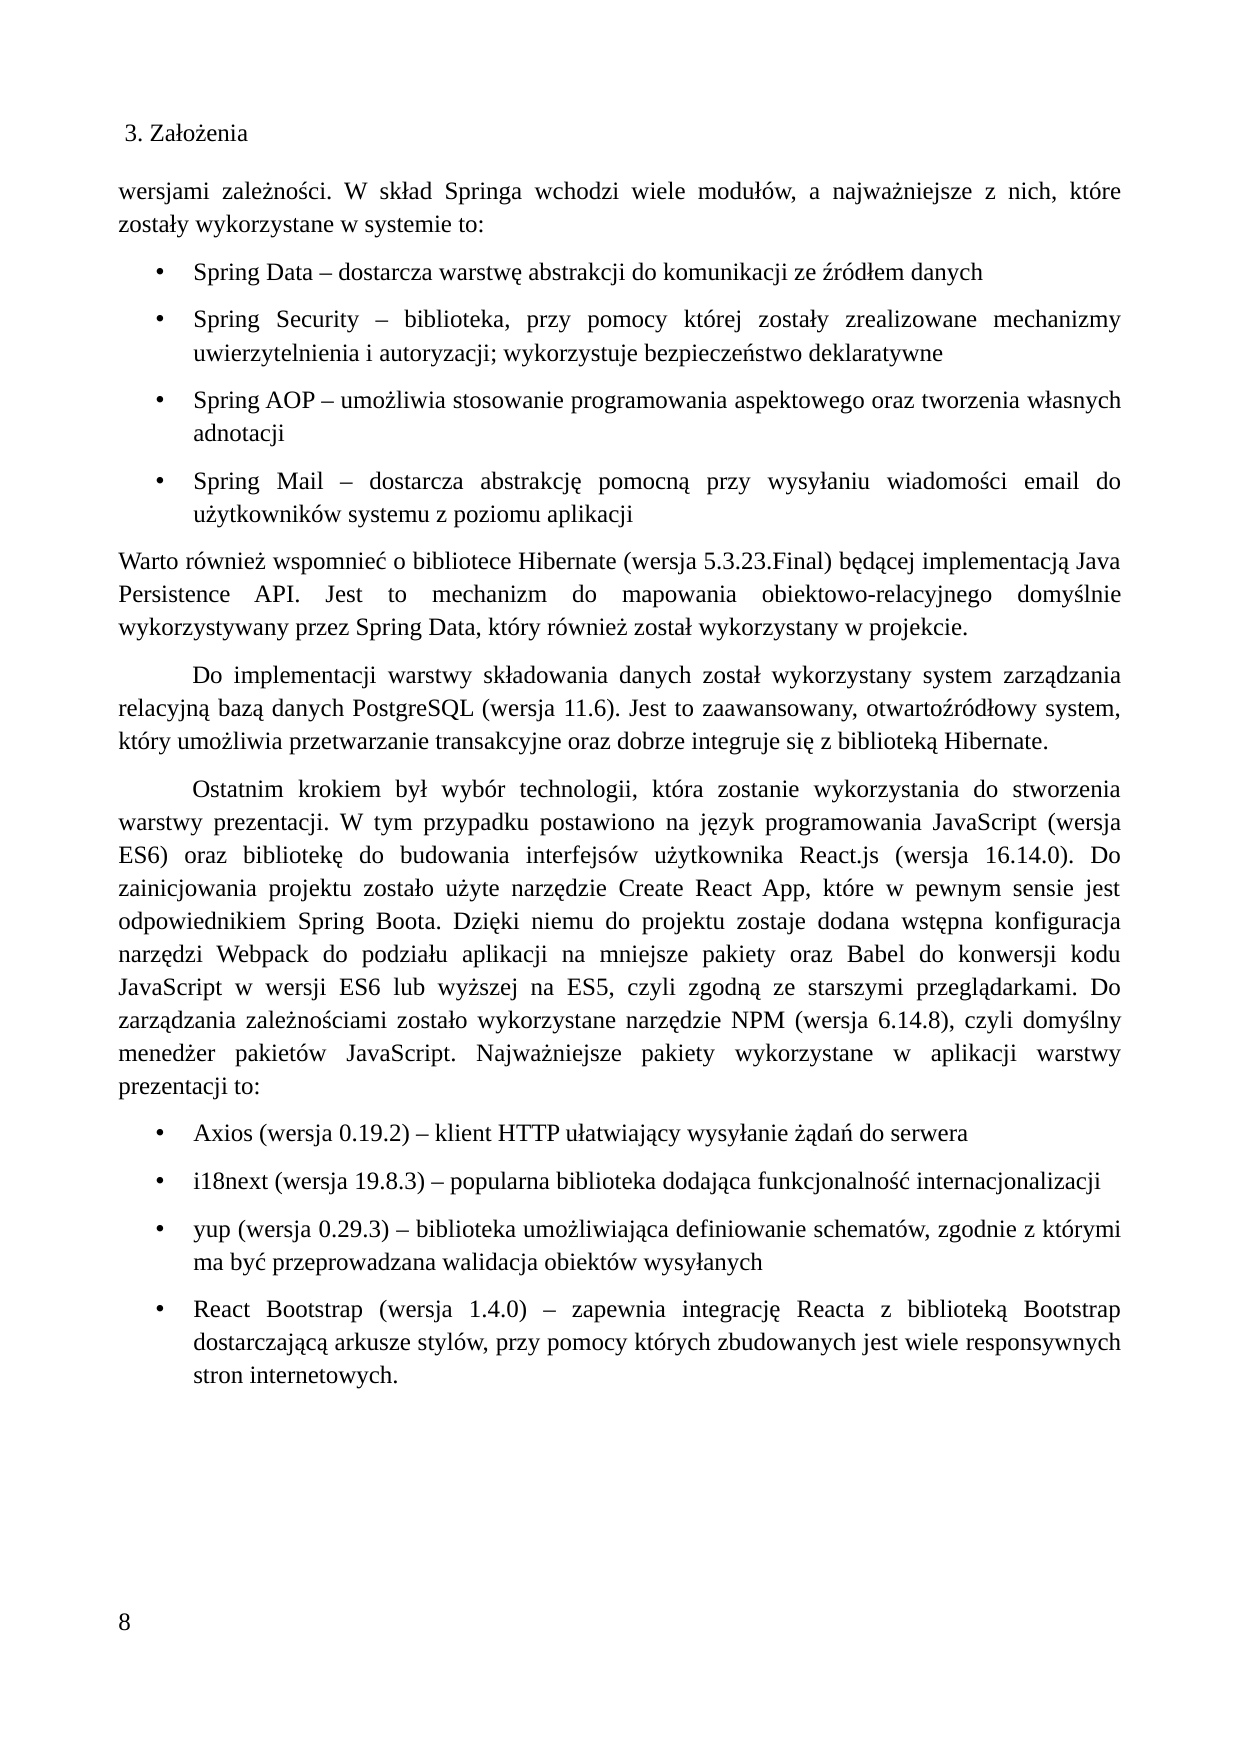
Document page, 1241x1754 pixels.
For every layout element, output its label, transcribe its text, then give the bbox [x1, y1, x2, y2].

list i18next (wersja 19.8.3) – popularna biblioteka dodająca funkcjonalność internacjonalizacji [156, 1166, 1122, 1195]
list yup (wersja 0.29.3) – biblioteka umożliwiająca definiowanie schematów, zgodnie z którymi ma być przeprowadzana walidacja obiektów wysyłanych [156, 1214, 1122, 1276]
list Spring AOP – umożliwia stosowanie programowania aspektowego oraz tworzenia własnych adnotacji [156, 385, 1122, 447]
text Warto również wspomnieć o bibliotece Hibernate (wersja 5.3.23.Final) będącej implementacją Java Persistence API. Jest to mechanizm do mapowania obiektowo-relacyjnego domyślnie wykorzystywany przez Spring Data, który również został wykorzystany w projekcie. [118, 546, 1122, 641]
list Spring Security – biblioteka, przy pomocy której zostały zrealizowane mechanizmy uwierzytelnienia i autoryzacji; wykorzystuje bezpieczeństwo deklaratywne [156, 304, 1122, 366]
list React Bootstrap (wersja 1.4.0) – zapewnia integrację Reacta z biblioteką Bootstrap dostarczającą arkusze stylów, przy pomocy których zbudowanych jest wiele responsywnych stron internetowych. [156, 1294, 1122, 1389]
text Do implementacji warstwy składowania danych został wykorzystany system zarządzania relacyjną bazą danych PostgreSQL (wersja 11.6). Jest to zaawansowany, otwartoźródłowy system, który umożliwia przetwarzanie transakcyjne oraz dobrze integruje się z biblioteką Hibernate. [118, 660, 1122, 755]
list Spring Data – dostarcza warstwę abstrakcji do komunikacji ze źródłem danych [156, 257, 1122, 286]
text wersjami zależności. W skład Springa wchodzi wiele modułów, a najważniejsze z nich, które zostały wykorzystane w systemie to: [118, 176, 1122, 238]
list Spring Mail – dostarcza abstrakcję pomocną przy wysyłaniu wiadomości email do użytkowników systemu z poziomu aplikacji [156, 466, 1122, 528]
list Axios (wersja 0.19.2) – klient HTTP ułatwiający wysyłanie żądań do serwera [156, 1118, 1122, 1147]
text Ostatnim krokiem był wybór technologii, która zostanie wykorzystania do stworzenia warstwy prezentacji. W tym przypadku postawiono na język programowania JavaScript (wersja ES6) oraz bibliotekę do budowania interfejsów użytkownika React.js (wersja 16.14.0). Do zainicjowania projektu zostało użyte narzędzie Create React App, które w pewnym sensie jest odpowiednikiem Spring Boota. Dzięki niemu do projektu zostaje dodana wstępna konfiguracja narzędzi Webpack do podziału aplikacji na mniejsze pakiety oraz Babel do konwersji kodu JavaScript w wersji ES6 lub wyższej na ES5, czyli zgodną ze starszymi przeglądarkami. Do zarządzania zależnościami zostało wykorzystane narzędzie NPM (wersja 6.14.8), czyli domyślny menedżer pakietów JavaScript. Najważniejsze pakiety wykorzystane w aplikacji warstwy prezentacji to: [118, 774, 1122, 1100]
